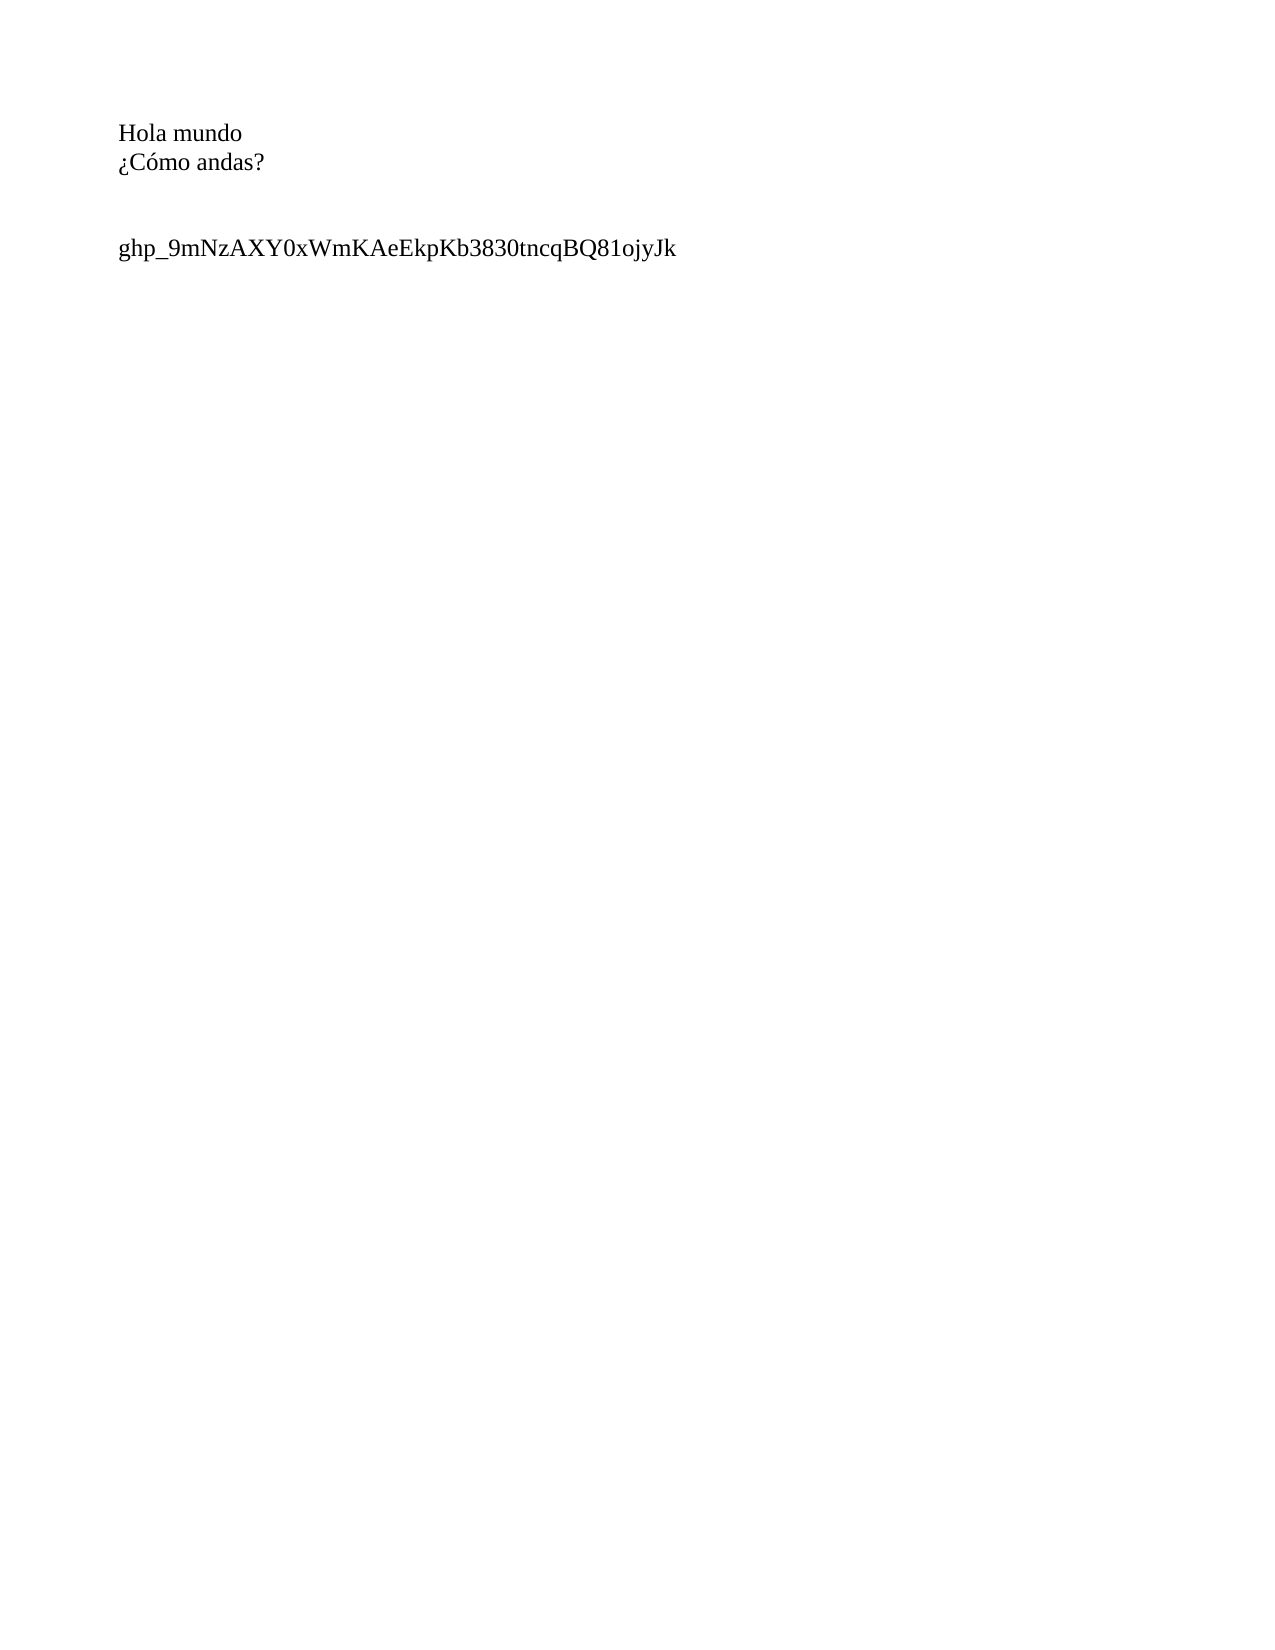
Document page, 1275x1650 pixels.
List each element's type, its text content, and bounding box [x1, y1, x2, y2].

text Hola mundo [118, 118, 1157, 147]
text 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 [118, 233, 1157, 262]
text ¿Cómo andas? [118, 147, 1157, 176]
